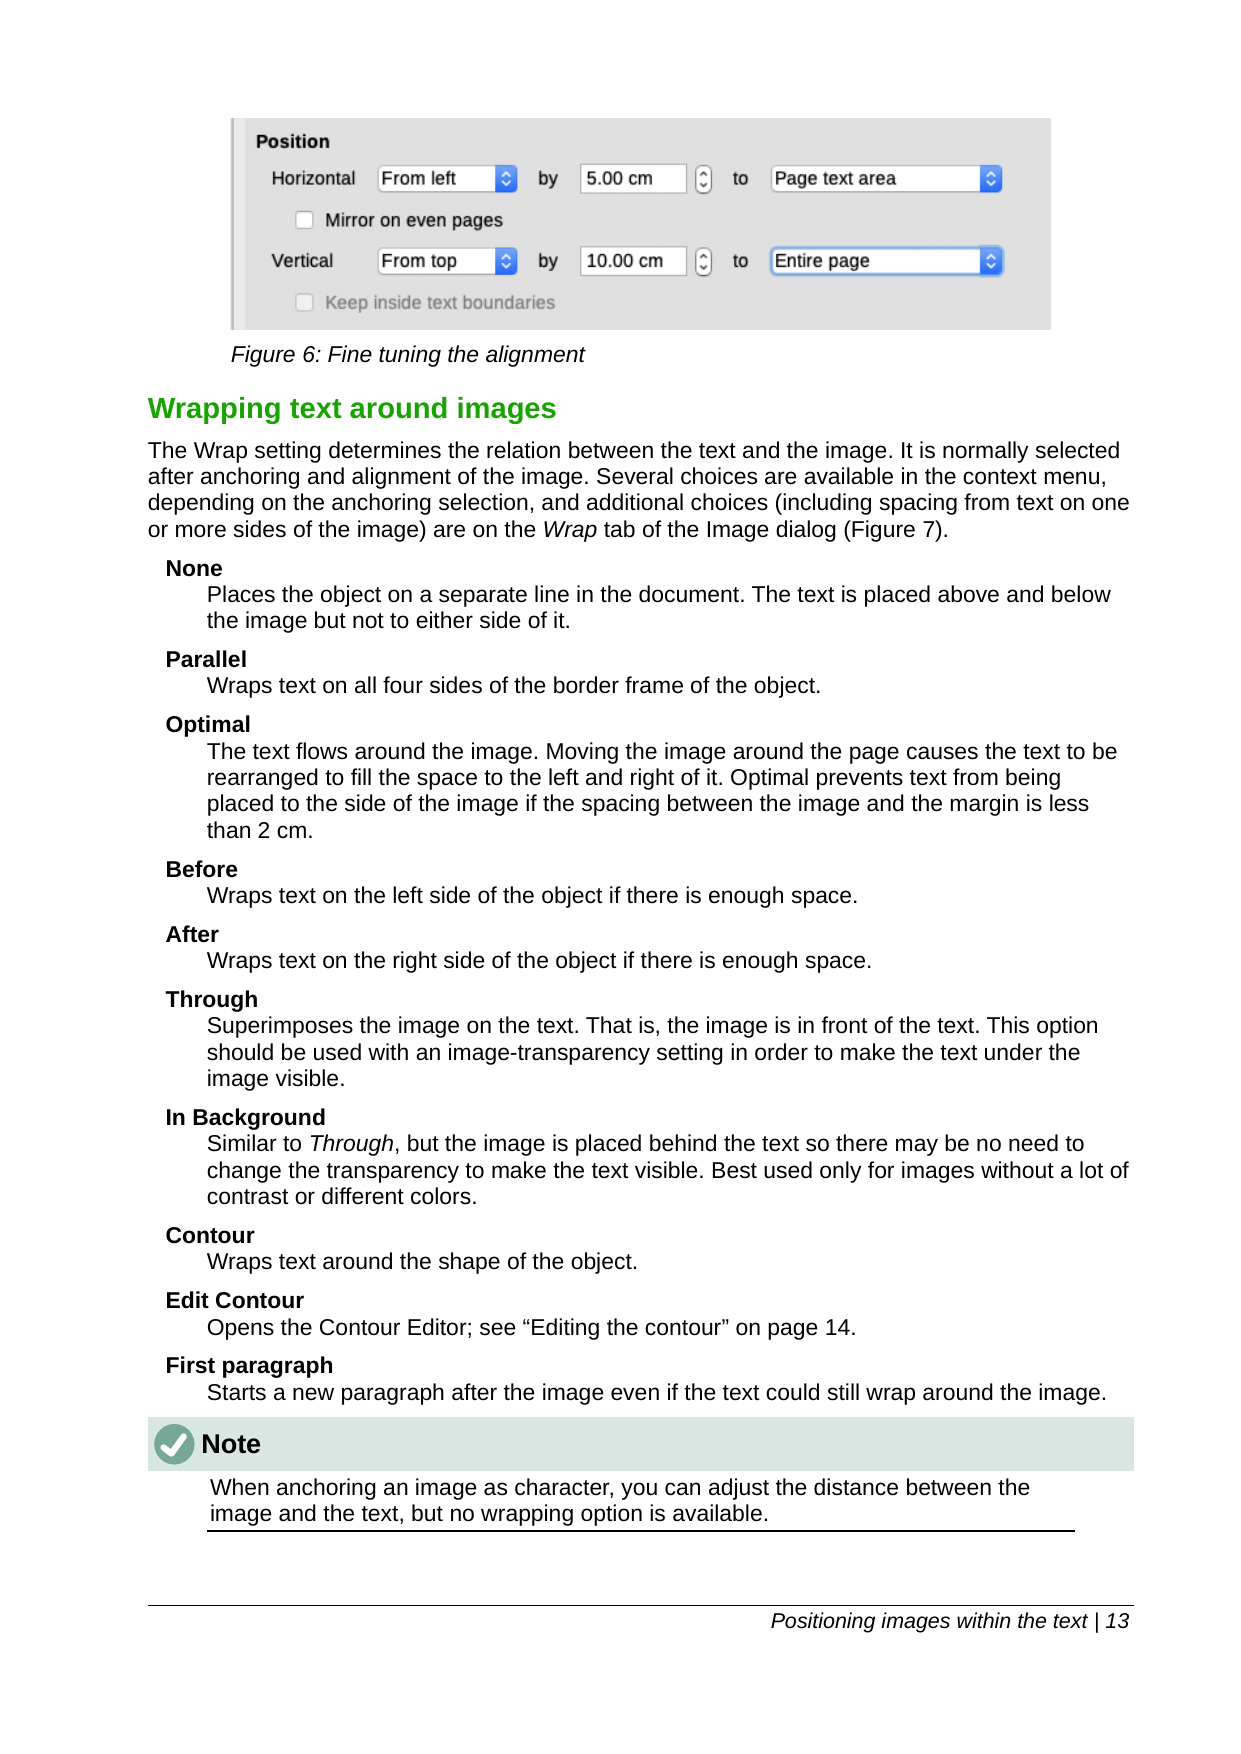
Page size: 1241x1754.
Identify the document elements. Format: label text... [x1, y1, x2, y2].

text In Background [165, 1104, 1134, 1130]
text Optimal [165, 711, 1134, 738]
text Wraps text on all four sides of the border frame of the object. [207, 672, 1134, 699]
text Edit Contour [165, 1287, 1134, 1313]
text Places the object on a separate line in the document. The text is placed above and below the image but not to either side of it. [207, 581, 1134, 634]
subtitle Note [148, 1417, 1134, 1471]
text Opens the Contour Editor; see “Editing the contour” on page 14. [207, 1313, 1134, 1340]
text Figure 6: Fine tuning the alignment [231, 341, 1051, 368]
text Similar to Through, but the image is placed behind the text so there may be no need to change the transparency to make the text visible. Best used only for images without a lot of contrast or different colors. [207, 1130, 1134, 1209]
text Before [165, 856, 1134, 882]
text Through [165, 986, 1134, 1012]
picture [230, 118, 1052, 330]
text After [165, 921, 1134, 947]
list The Wrap setting determines the relation between the text and the image. It is normally selected after anchoring and alignment of the image. Several choices are available in the context menu, depending on the anchoring selection, and additional choices (including spacing from text on one or more sides of the image) are on the Wrap tab of the Image dialog (Figure 7). [148, 437, 1134, 542]
subtitle Wrapping text around images [148, 391, 1134, 425]
text When anchoring an image as character, you can adjust the distance between the image and the text, but no wrapping option is available. [207, 1471, 1075, 1530]
text Wraps text around the shape of the object. [207, 1248, 1134, 1274]
text Parallel [165, 646, 1134, 672]
text Wraps text on the left side of the object if there is enough space. [207, 882, 1134, 908]
text None [165, 554, 1134, 581]
text Starts a new paragraph after the image even if the text could still wrap around the image. [207, 1379, 1134, 1405]
text Contour [165, 1222, 1134, 1248]
text The text flows around the image. Moving the image around the page causes the text to be rearranged to fill the space to the left and right of it. Optimal prevents text from being placed to the side of the image if the spacing between the image and the margin is less than 2 cm. [207, 738, 1134, 843]
text First paragraph [165, 1352, 1134, 1379]
text Superimposes the image on the text. That is, the image is in front of the text. This option should be used with an image-transparency setting in order to make the text under the image visible. [207, 1012, 1134, 1091]
text Wraps text on the right side of the object if there is enough space. [207, 947, 1134, 973]
